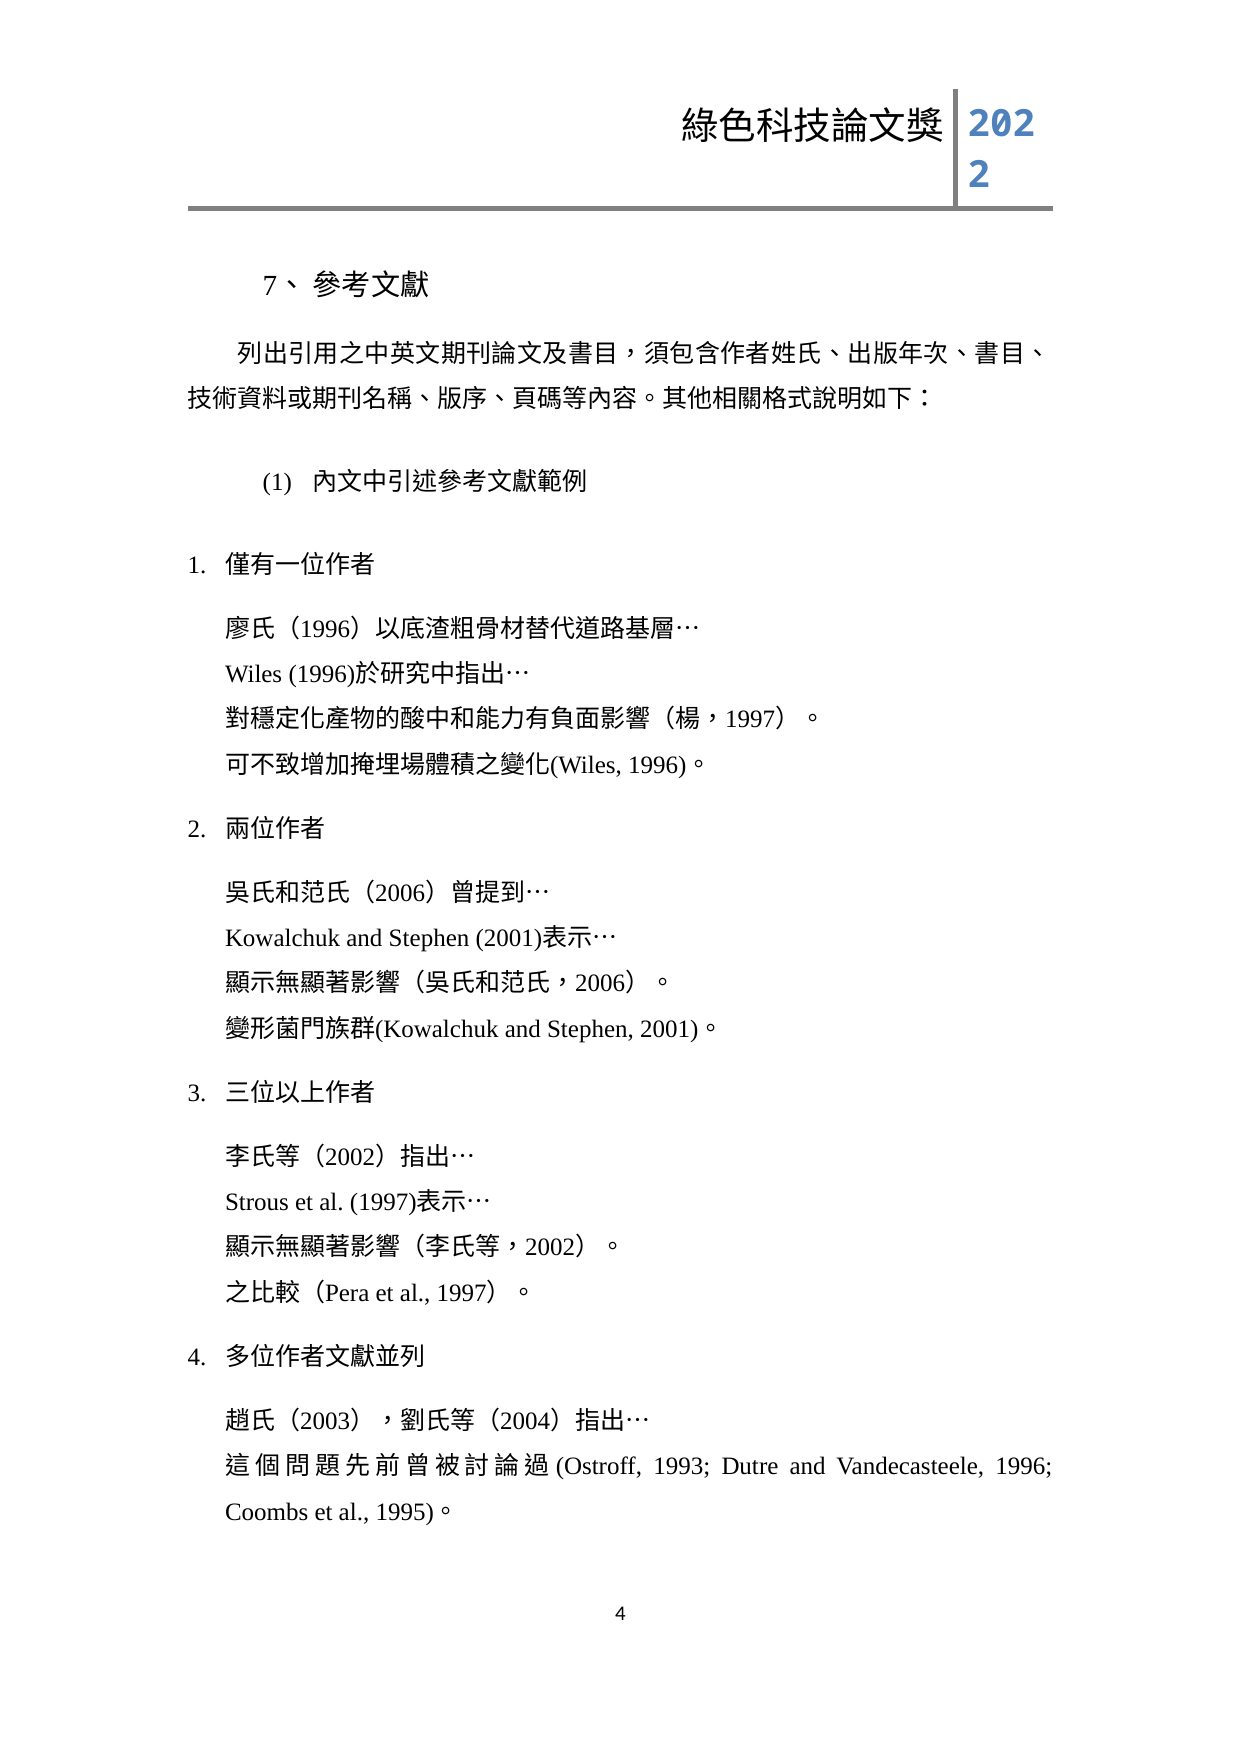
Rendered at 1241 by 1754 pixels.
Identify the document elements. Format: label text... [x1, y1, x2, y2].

list 趙氏（2003），劉氏等（2004）指出… [225, 1400, 1053, 1437]
list 對穩定化產物的酸中和能力有負面影響（楊，1997）。 [225, 699, 1053, 735]
list 顯示無顯著影響（李氏等，2002）。 [225, 1227, 1053, 1263]
list 吳氏和范氏（2006）曾提到… [225, 872, 1053, 908]
list 顯示無顯著影響（吳氏和范氏，2006）。 [225, 963, 1053, 999]
list 列出引用之中英文期刊論文及書目，須包含作者姓氏、出版年次、書目、技術資料或期刊名稱、版序、頁碼等內容。其他相關格式說明如下： [187, 333, 1053, 415]
list Kowalchuk and Stephen (2001)表示… [225, 917, 1053, 954]
list 三位以上作者 [187, 1072, 1053, 1108]
list Strous et al. (1997)表示… [225, 1182, 1053, 1218]
list 廖氏（1996）以底渣粗骨材替代道路基層… [225, 608, 1053, 644]
list 參考文獻 [262, 262, 1053, 304]
list 可不致增加掩埋場體積之變化(Wiles, 1996)。 [225, 744, 1053, 780]
list Wiles (1996)於研究中指出… [225, 653, 1053, 690]
list 變形菌門族群(Kowalchuk and Stephen, 2001)。 [225, 1008, 1053, 1044]
list 兩位作者 [187, 808, 1053, 844]
list 這個問題先前曾被討論過(Ostroff, 1993; Dutre and Vandecasteele, 1996; Coombs et al., 1995)。 [225, 1446, 1053, 1527]
list 李氏等（2002）指出… [225, 1136, 1053, 1172]
list 內文中引述參考文獻範例 [262, 461, 1053, 497]
list 僅有一位作者 [187, 544, 1053, 580]
list 之比較（Pera et al., 1997）。 [225, 1272, 1053, 1308]
list 多位作者文獻並列 [187, 1336, 1053, 1372]
